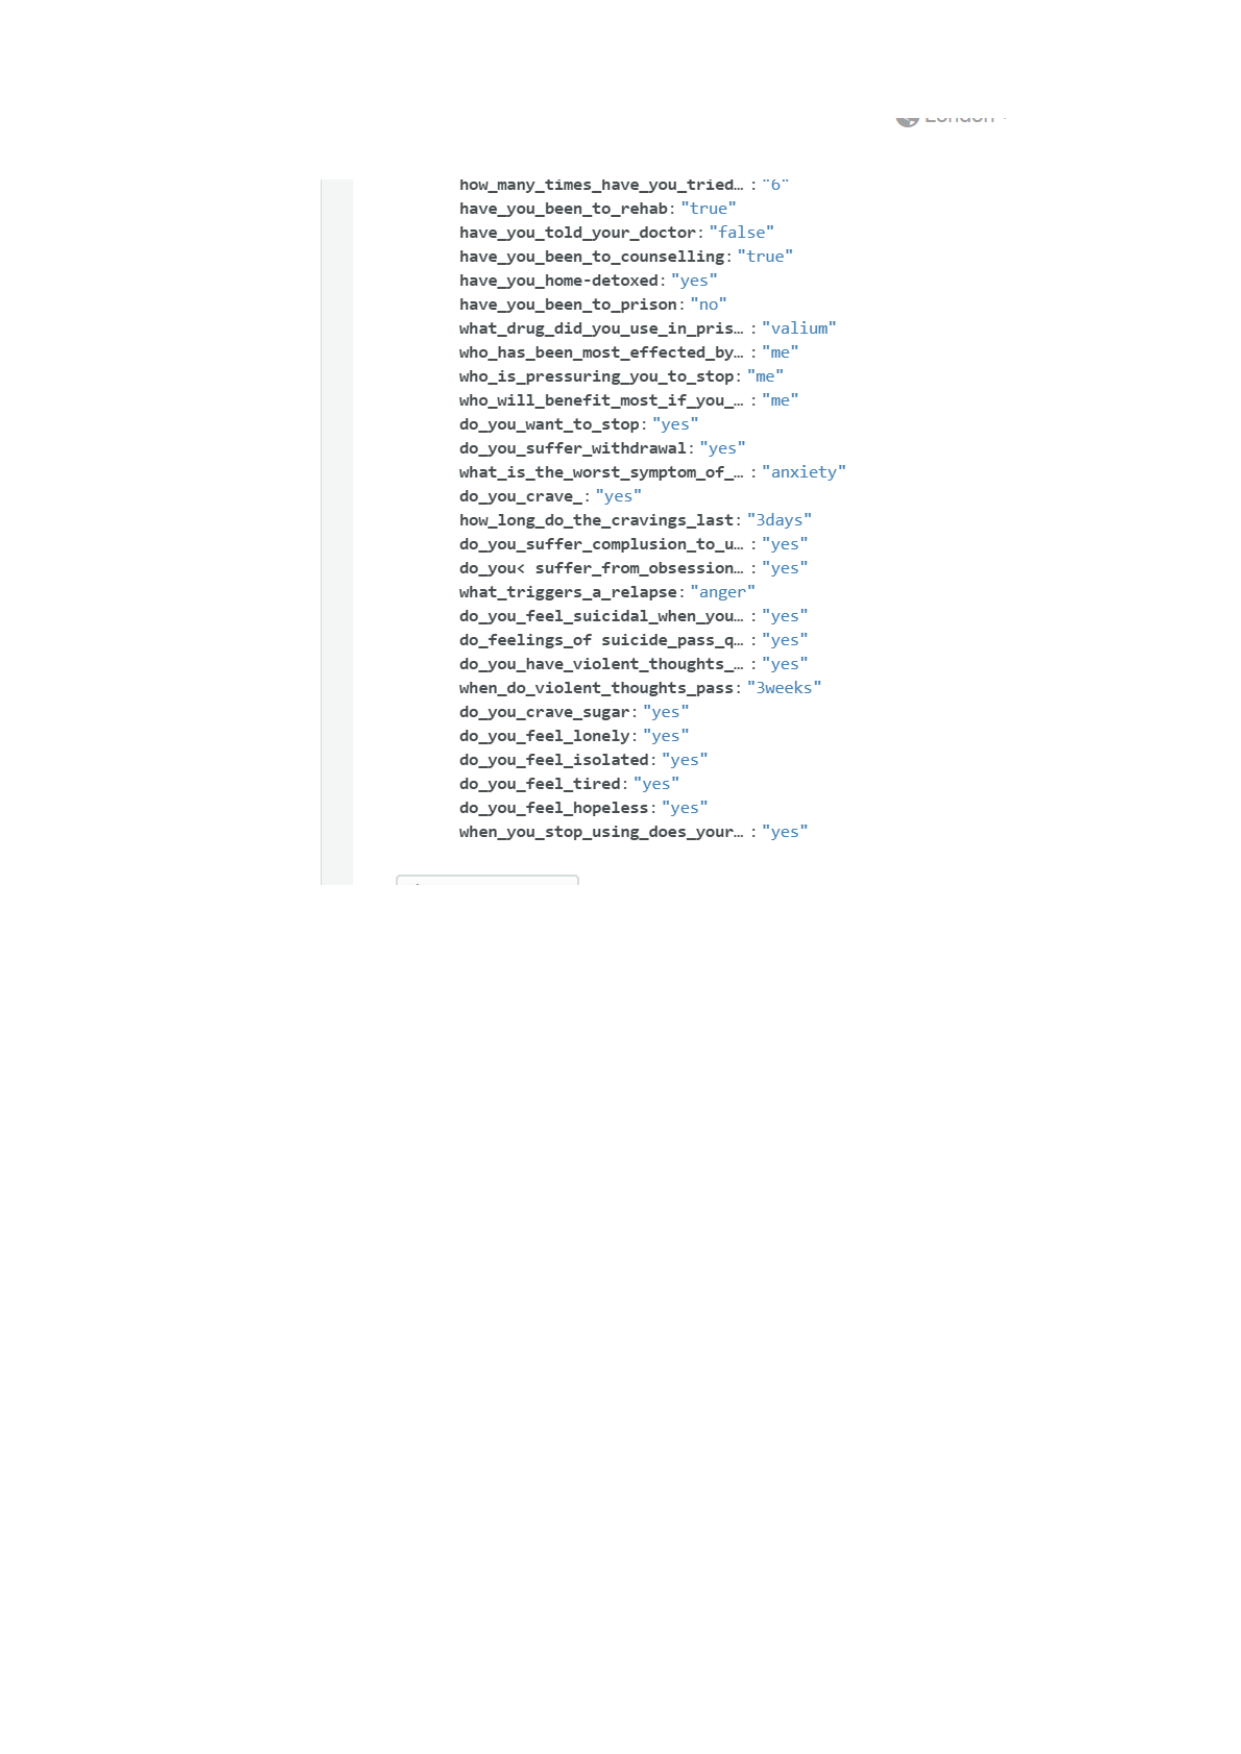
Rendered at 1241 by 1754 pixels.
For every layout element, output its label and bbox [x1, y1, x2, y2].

picture [207, 118, 1034, 885]
